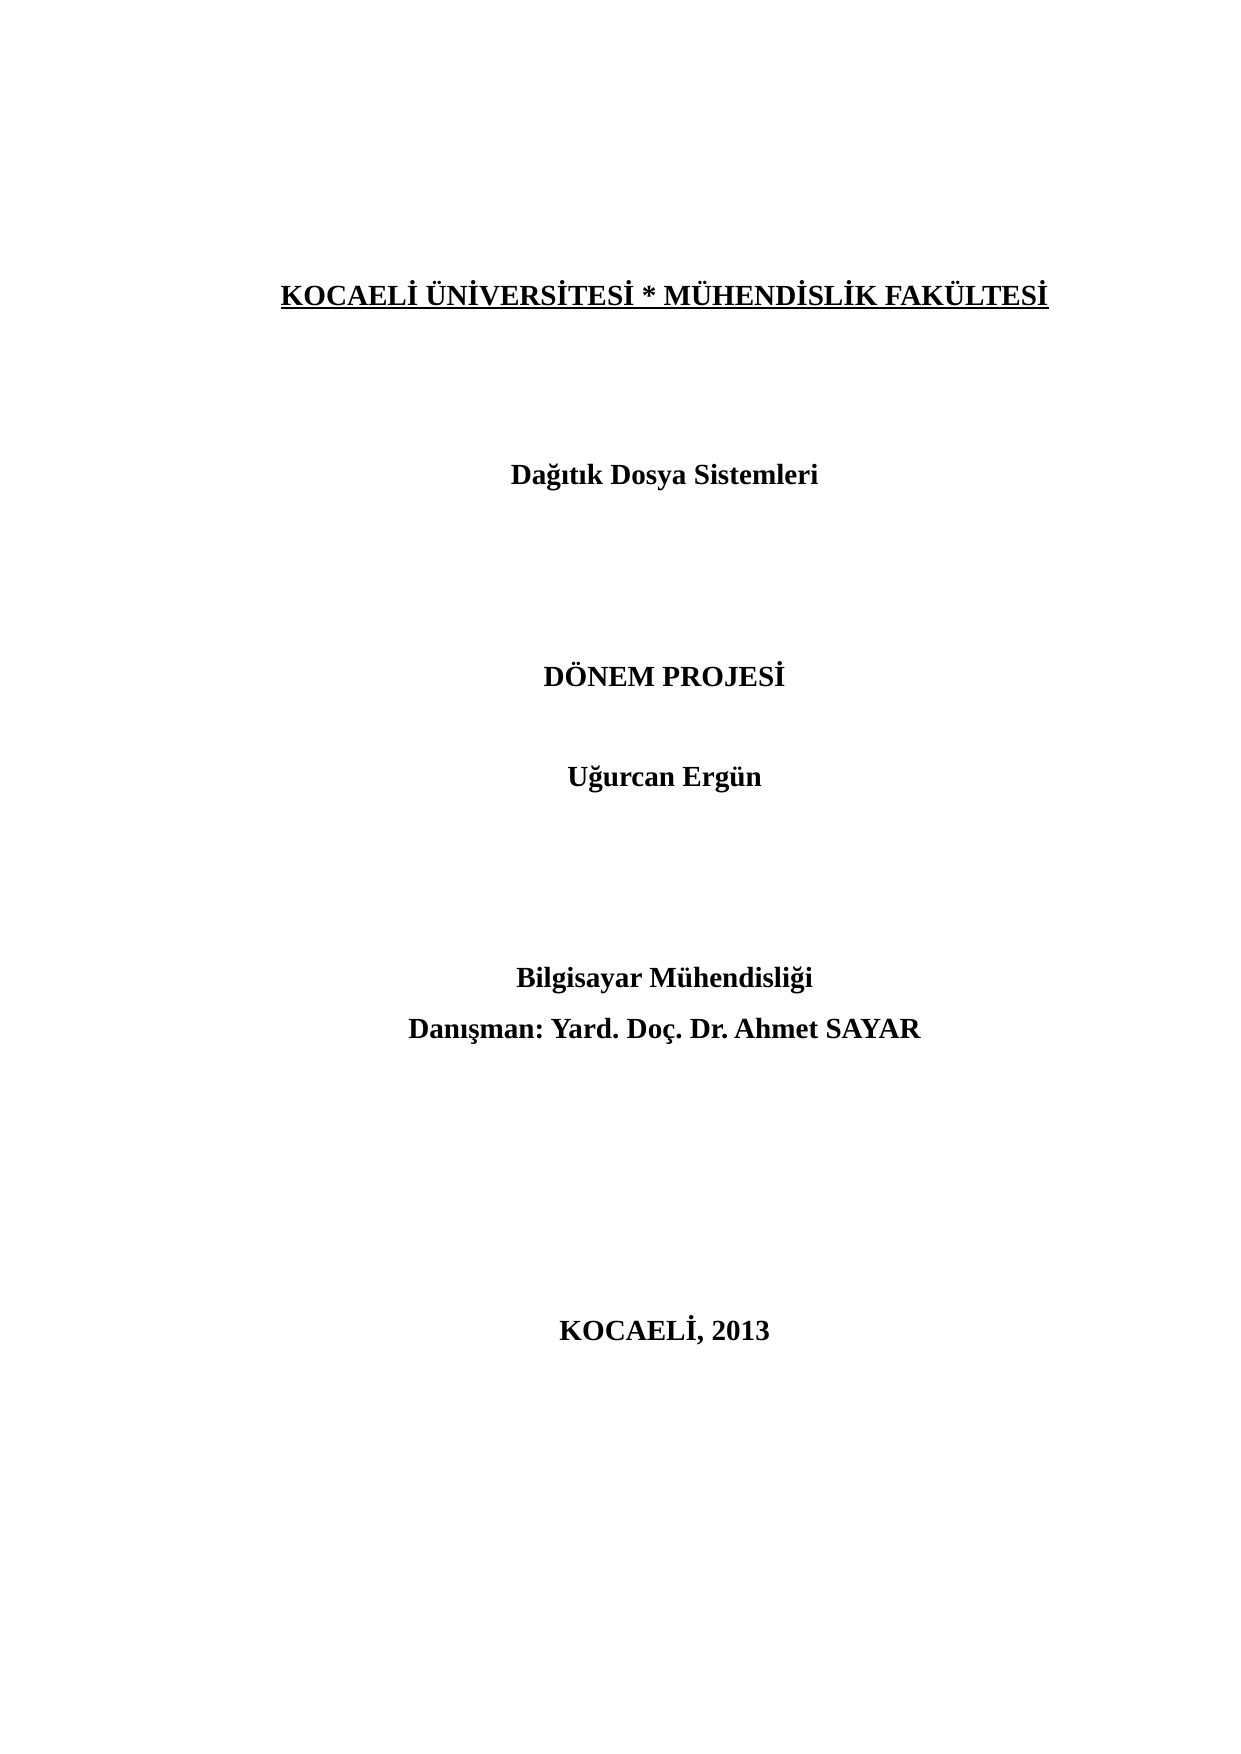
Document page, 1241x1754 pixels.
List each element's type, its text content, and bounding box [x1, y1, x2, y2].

text DÖNEM PROJESİ [236, 659, 1093, 692]
text KOCAELİ, 2013 [236, 1313, 1093, 1346]
text Danışman: Yard. Doç. Dr. Ahmet SAYAR [236, 1011, 1093, 1044]
text Bilgisayar Mühendisliği [236, 961, 1093, 994]
text Dağıtık Dosya Sistemleri [236, 457, 1093, 491]
text KOCAELİ ÜNİVERSİTESİ * MÜHENDİSLİK FAKÜLTESİ [236, 278, 1093, 311]
text Uğurcan Ergün [236, 759, 1093, 793]
